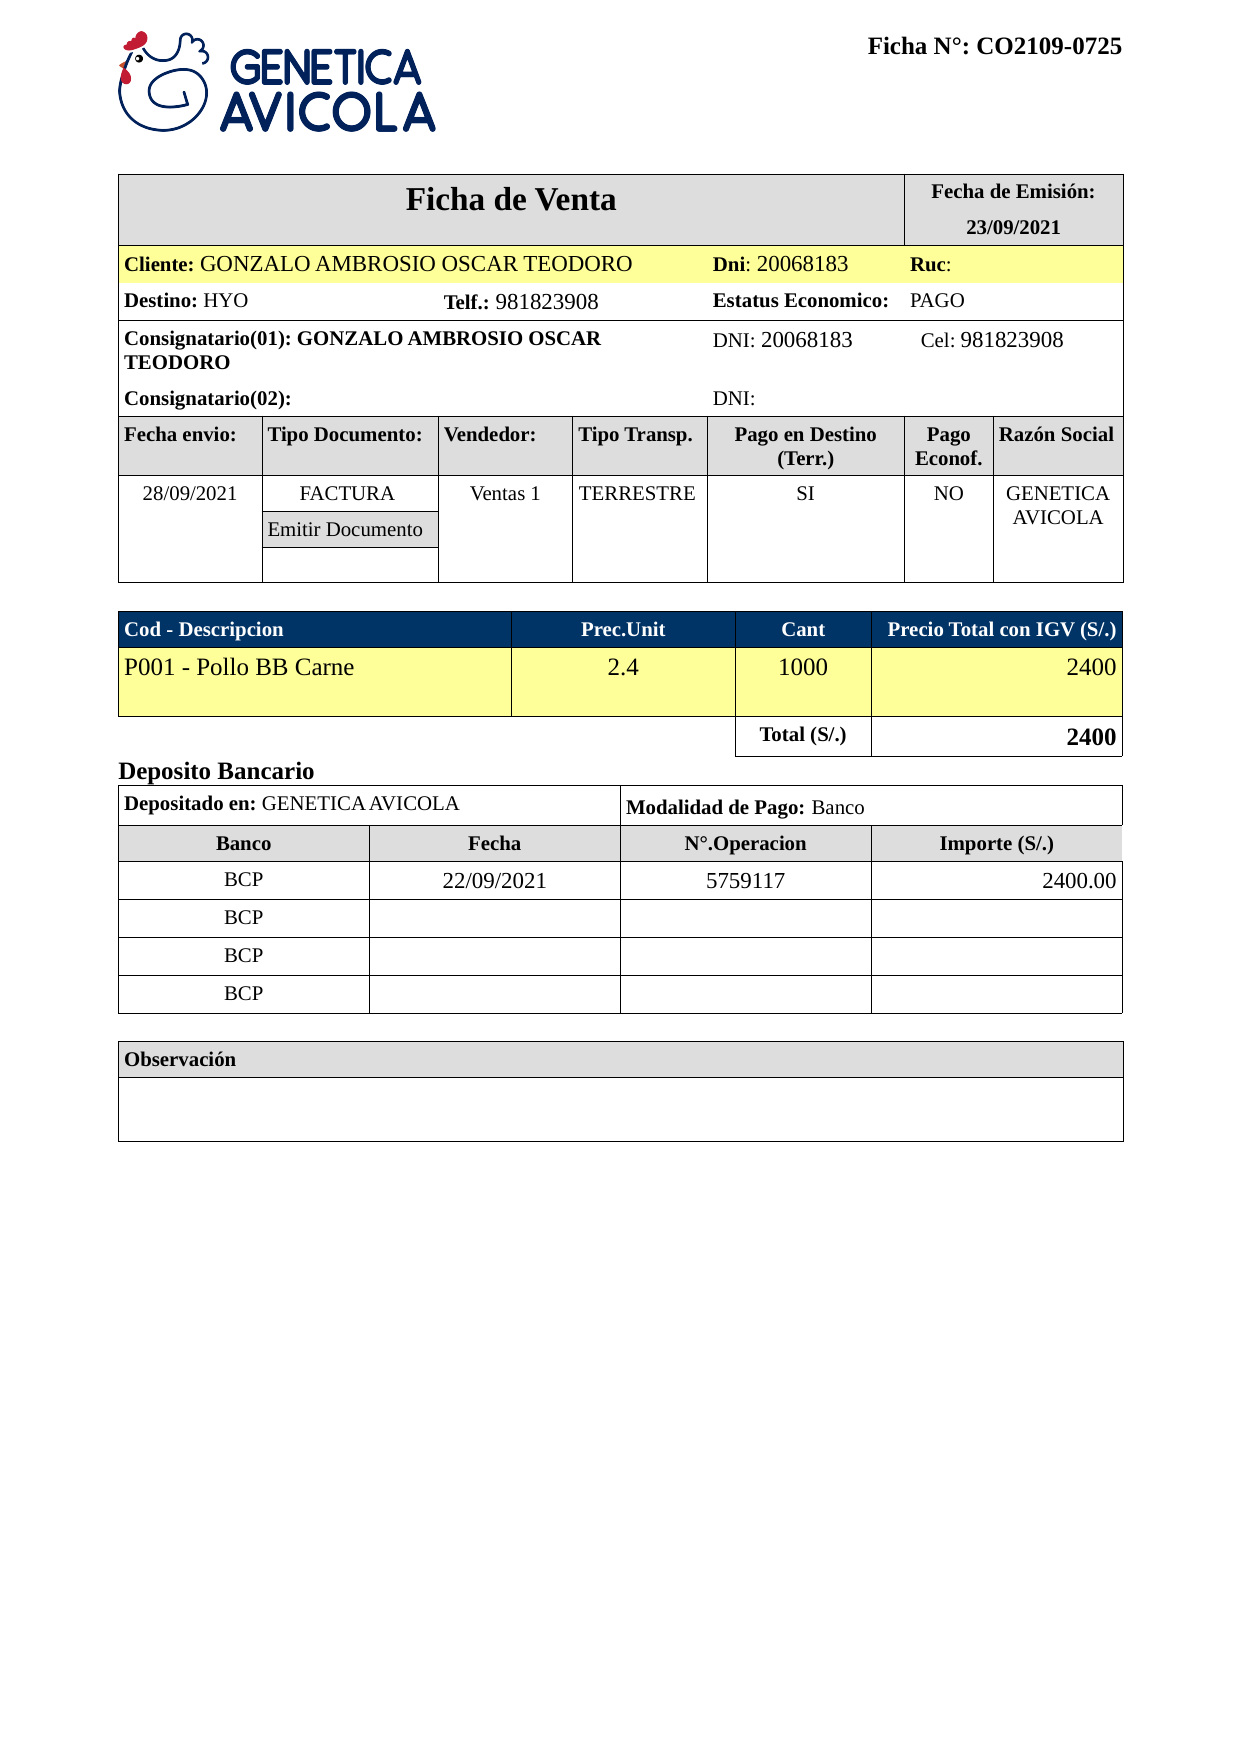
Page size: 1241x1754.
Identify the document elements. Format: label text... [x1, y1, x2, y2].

table_cell Emitir Documento [263, 512, 438, 547]
table_header Cant [736, 612, 871, 647]
table_header Prec.Unit [512, 612, 735, 647]
table_cell FACTURA [263, 476, 438, 511]
table_cell [118, 717, 511, 756]
table_header Ficha de Venta [119, 175, 904, 245]
table_cell Total (S/.) [736, 717, 871, 756]
table_cell 1000 [736, 648, 871, 716]
table_cell PAGO [904, 283, 1123, 320]
table_header Observación [119, 1042, 1123, 1077]
table_header Cod - Descripcion [119, 612, 511, 647]
table_cell TERRESTRE [573, 476, 707, 582]
table_cell [872, 938, 1122, 974]
table_cell NO [905, 476, 993, 582]
table_cell Cel: 981823908 [915, 321, 1123, 380]
table_cell 23/09/2021 [905, 209, 1123, 245]
table_cell Consignatario(01): GONZALO AMBROSIO OSCAR TEODORO [119, 321, 707, 380]
table_cell DNI: [707, 380, 1123, 416]
table_header Precio Total con IGV (S/.) [872, 612, 1122, 647]
table_cell 2400.00 [872, 862, 1122, 899]
table_cell Razón Social [994, 417, 1123, 475]
table_cell Pago en Destino (Terr.) [708, 417, 904, 475]
table_cell Tipo Transp. [573, 417, 707, 475]
table_cell 22/09/2021 [370, 862, 620, 899]
table_cell [370, 976, 620, 1012]
text Deposito Bancario [118, 756, 1122, 785]
table_cell Telf.: 981823908 [438, 283, 707, 320]
table_cell GENETICA AVICOLA [994, 476, 1123, 582]
table_cell BCP [119, 976, 369, 1012]
table_cell [621, 976, 871, 1012]
table_cell Importe (S/.) [872, 826, 1122, 861]
table_cell [621, 900, 871, 937]
table_cell 2400 [872, 648, 1122, 716]
table_cell Tipo Documento: [263, 417, 438, 475]
table_cell [872, 976, 1122, 1012]
table_cell DNI: 20068183 [707, 321, 915, 380]
table_cell Estatus Economico: [707, 283, 904, 320]
table_header Fecha de Emisión: [905, 175, 1123, 209]
table_cell 5759117 [621, 862, 871, 899]
table_cell 2400 [872, 717, 1122, 756]
table_cell Dni: 20068183 [707, 246, 904, 283]
table_cell BCP [119, 900, 369, 937]
table_cell 28/09/2021 [119, 476, 262, 582]
table_header Modalidad de Pago: Banco [621, 786, 1122, 825]
table_cell Destino: HYO [119, 283, 438, 320]
table_cell Fecha [370, 826, 620, 861]
table_cell [872, 900, 1122, 937]
table_header Depositado en: GENETICA AVICOLA [119, 786, 620, 825]
table_cell Cliente: GONZALO AMBROSIO OSCAR TEODORO [119, 246, 707, 283]
table_cell [621, 938, 871, 974]
table_cell N°.Operacion [621, 826, 871, 861]
table_cell [511, 717, 735, 756]
table_cell Pago Econof. [905, 417, 993, 475]
table_cell Ruc: [904, 246, 1123, 283]
table_cell [370, 938, 620, 974]
table_cell BCP [119, 862, 369, 899]
table_cell P001 - Pollo BB Carne [119, 648, 511, 716]
table_cell SI [708, 476, 904, 582]
table_cell Vendedor: [439, 417, 572, 475]
table_cell [263, 548, 438, 582]
table_cell Consignatario(02): [119, 380, 707, 416]
table_cell Banco [119, 826, 369, 861]
table_cell Ventas 1 [439, 476, 572, 582]
table_cell 2.4 [512, 648, 735, 716]
table_cell BCP [119, 938, 369, 974]
picture [118, 31, 436, 132]
table_cell [370, 900, 620, 937]
table_cell [119, 1078, 1123, 1141]
table_cell Fecha envio: [119, 417, 262, 475]
